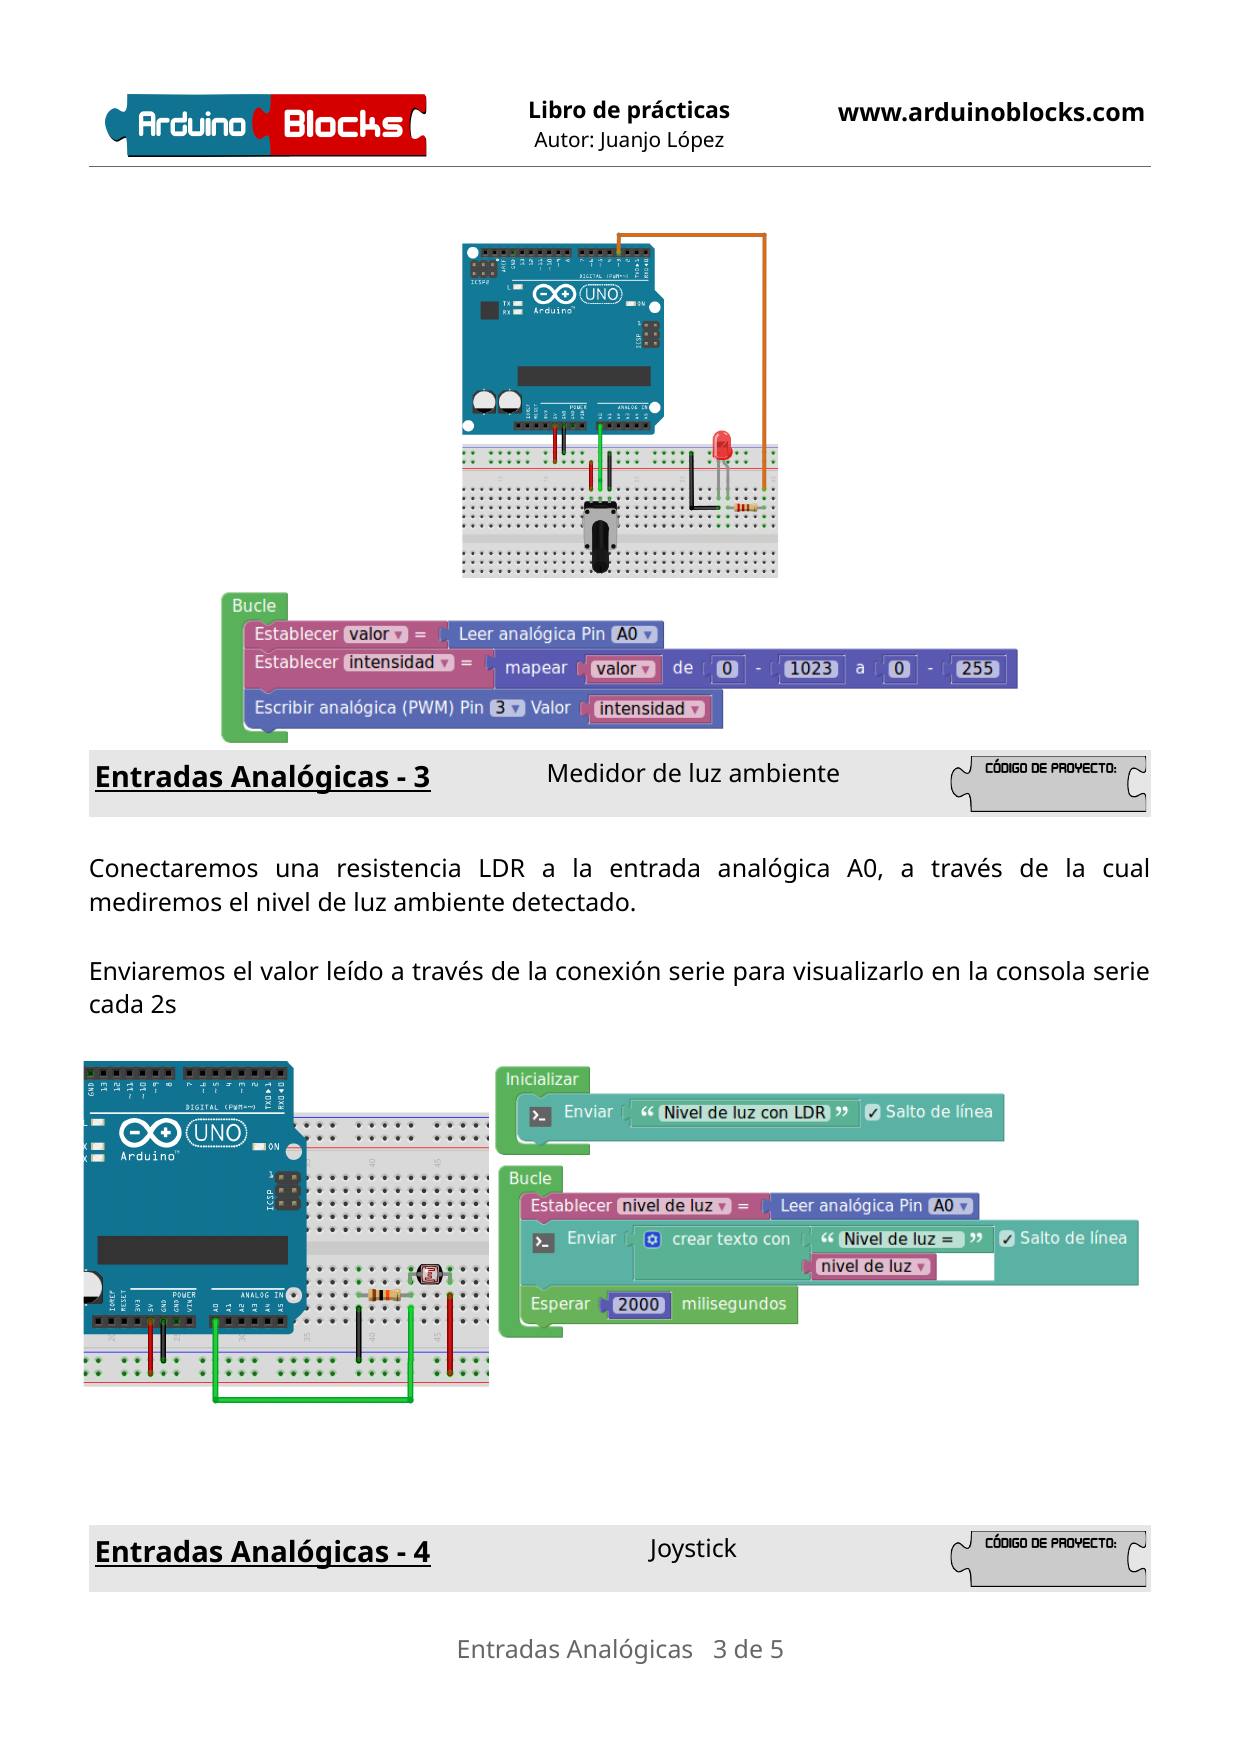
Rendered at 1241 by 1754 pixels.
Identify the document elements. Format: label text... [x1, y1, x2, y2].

text Conectaremos una resistencia LDR a la entrada analógica A0, a través de la cual mediremos el nivel de luz ambiente detectado. [88, 851, 1152, 919]
table_header Entradas Analógicas - 4 [89, 1525, 442, 1592]
picture [218, 588, 1022, 745]
table_header [89, 224, 1152, 583]
table_header [89, 1418, 484, 1457]
text Enviaremos el valor leído a través de la conexión serie para visualizarlo en la consola serie cada 2s [88, 953, 1152, 1021]
table_header [484, 1055, 1152, 1417]
picture [950, 1531, 1147, 1587]
table_header Medidor de luz ambiente [442, 750, 945, 817]
table_header [945, 750, 1151, 817]
picture [105, 94, 427, 157]
table_header Joystick [442, 1525, 945, 1592]
picture [462, 230, 779, 578]
table_header [89, 1055, 484, 1061]
table_header [484, 1418, 1152, 1457]
table_header Entradas Analógicas - 3 [89, 750, 442, 817]
table_cell [89, 583, 1152, 750]
picture [950, 756, 1147, 812]
picture [83, 1061, 1146, 1418]
table_header [945, 1525, 1151, 1592]
